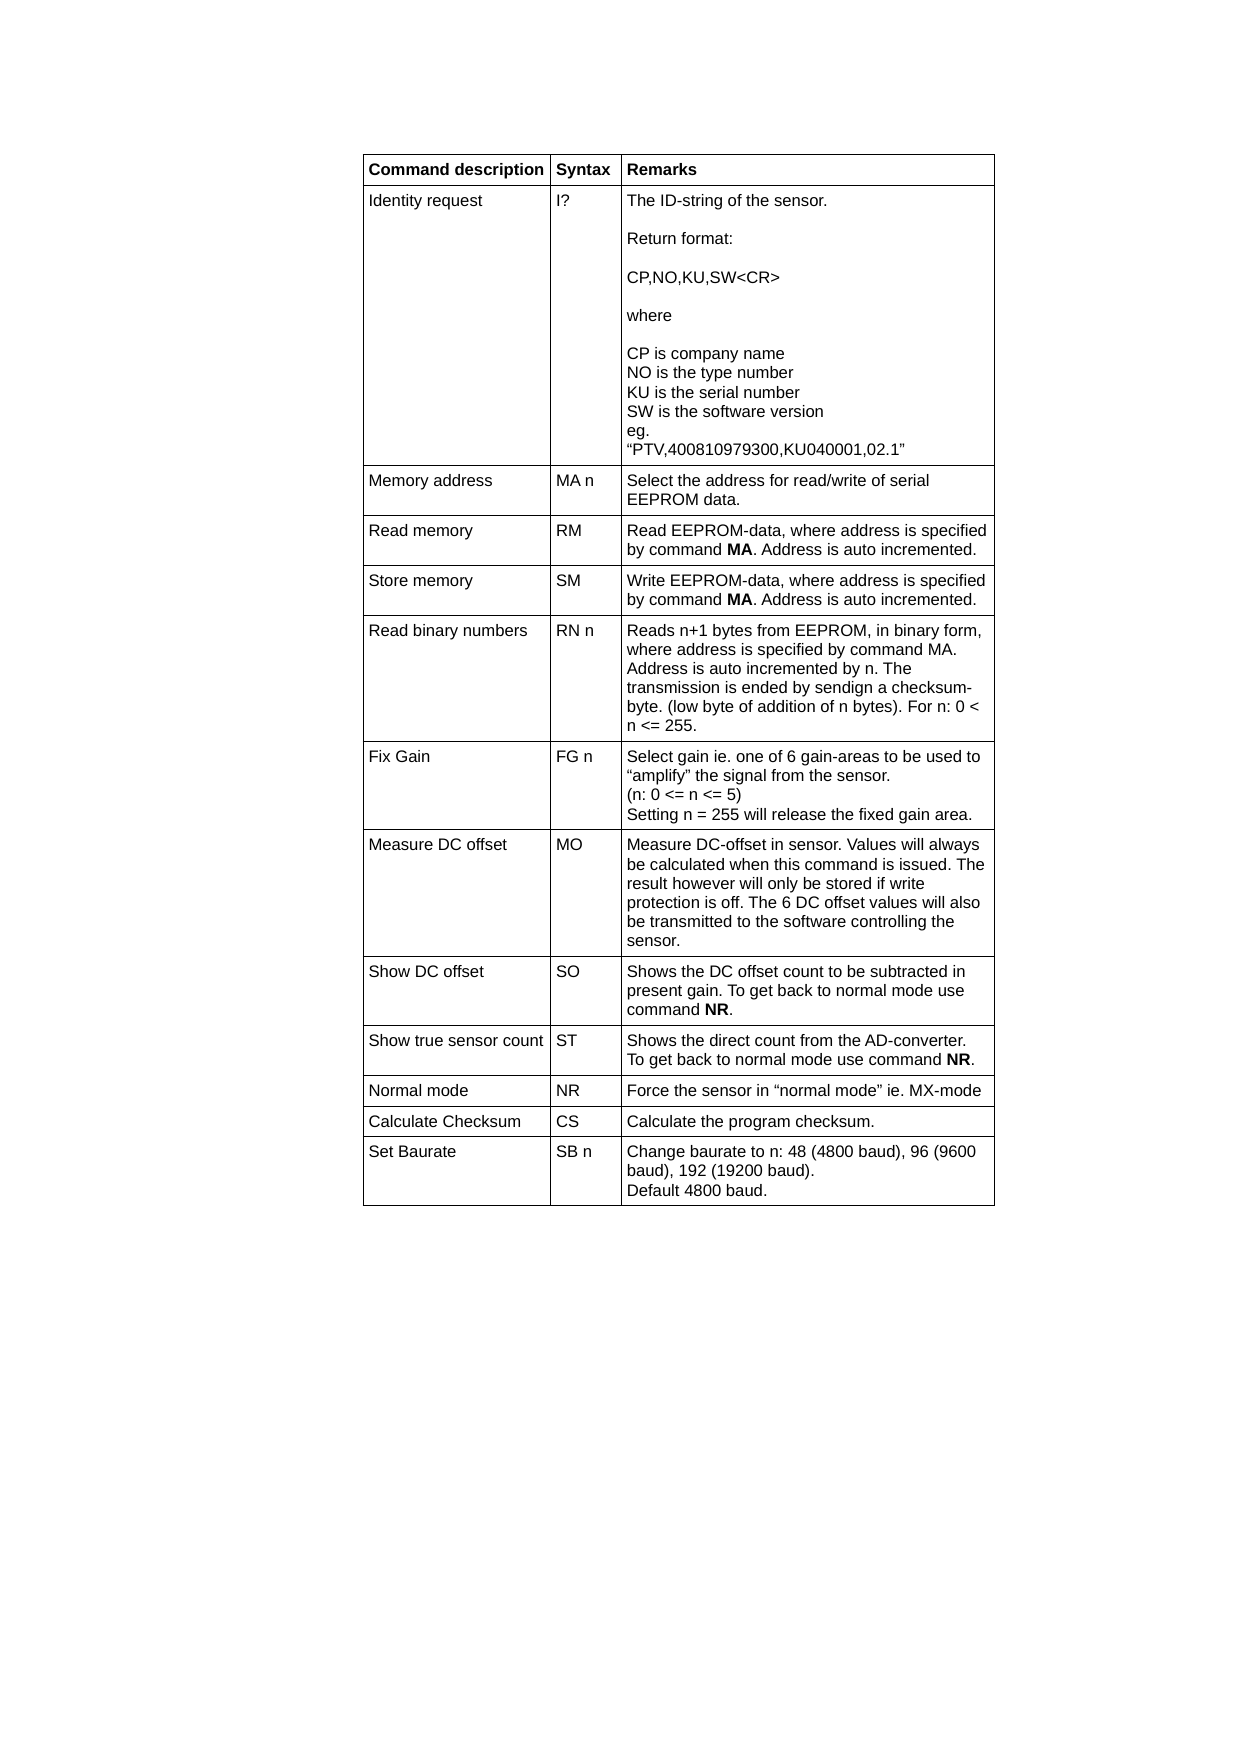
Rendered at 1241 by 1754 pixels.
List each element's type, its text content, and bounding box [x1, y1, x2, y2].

table_cell Select gain ie. one of 6 gain-areas to be used to “amplify” the signal from the sensor. (n: 0 <= n <= 5) Setting n = 255 will release the fixed gain area. [622, 742, 994, 829]
table_cell Write EEPROM-data, where address is specified by command MA. Address is auto incremented. [622, 566, 994, 614]
table_cell NR [551, 1076, 621, 1106]
table_cell SM [551, 566, 621, 614]
table_cell Fix Gain [364, 742, 550, 829]
table_cell Force the sensor in “normal mode” ie. MX-mode [622, 1076, 994, 1106]
table_cell Shows the direct count from the AD-converter. To get back to normal mode use command NR. [622, 1026, 994, 1075]
table_cell Select the address for read/write of serial EEPROM data. [622, 466, 994, 515]
table_cell Measure DC-offset in sensor. Values will always be calculated when this command is issued. The result however will only be stored if write protection is off. The 6 DC offset values will also be transmitted to the software controlling the sensor. [622, 830, 994, 956]
table_cell Store memory [364, 566, 550, 614]
table_cell RN n [551, 616, 621, 741]
table_cell I? [551, 186, 621, 465]
table_header Remarks [622, 155, 994, 185]
table_cell MO [551, 830, 621, 956]
table_cell ST [551, 1026, 621, 1075]
table_cell CS [551, 1107, 621, 1136]
table_cell Read memory [364, 516, 550, 564]
table_cell Read EEPROM-data, where address is specified by command MA. Address is auto incremented. [622, 516, 994, 564]
table_cell Identity request [364, 186, 550, 465]
table_cell Read binary numbers [364, 616, 550, 741]
table_cell Shows the DC offset count to be subtracted in present gain. To get back to normal mode use command NR. [622, 957, 994, 1025]
table_cell Show DC offset [364, 957, 550, 1025]
table_cell Set Baurate [364, 1137, 550, 1205]
table_cell MA n [551, 466, 621, 515]
table_cell SO [551, 957, 621, 1025]
table_cell SB n [551, 1137, 621, 1205]
table_cell Reads n+1 bytes from EEPROM, in binary form, where address is specified by command MA. Address is auto incremented by n. The transmission is ended by sendign a checksum-byte. (low byte of addition of n bytes). For n: 0 < n <= 255. [622, 616, 994, 741]
table_cell The ID-string of the sensor. Return format: CP,NO,KU,SW<CR> where CP is company name NO is the type number KU is the serial number SW is the software version eg. “PTV,400810979300,KU040001,02.1” [622, 186, 994, 465]
table_cell Normal mode [364, 1076, 550, 1106]
table_cell Show true sensor count [364, 1026, 550, 1075]
table_cell Measure DC offset [364, 830, 550, 956]
table_header Syntax [551, 155, 621, 185]
table_cell Change baurate to n: 48 (4800 baud), 96 (9600 baud), 192 (19200 baud). Default 4800 baud. [622, 1137, 994, 1205]
table_cell Memory address [364, 466, 550, 515]
table_cell RM [551, 516, 621, 564]
table_cell FG n [551, 742, 621, 829]
table_header Command description [364, 155, 550, 185]
table_cell Calculate Checksum [364, 1107, 550, 1136]
table_cell Calculate the program checksum. [622, 1107, 994, 1136]
